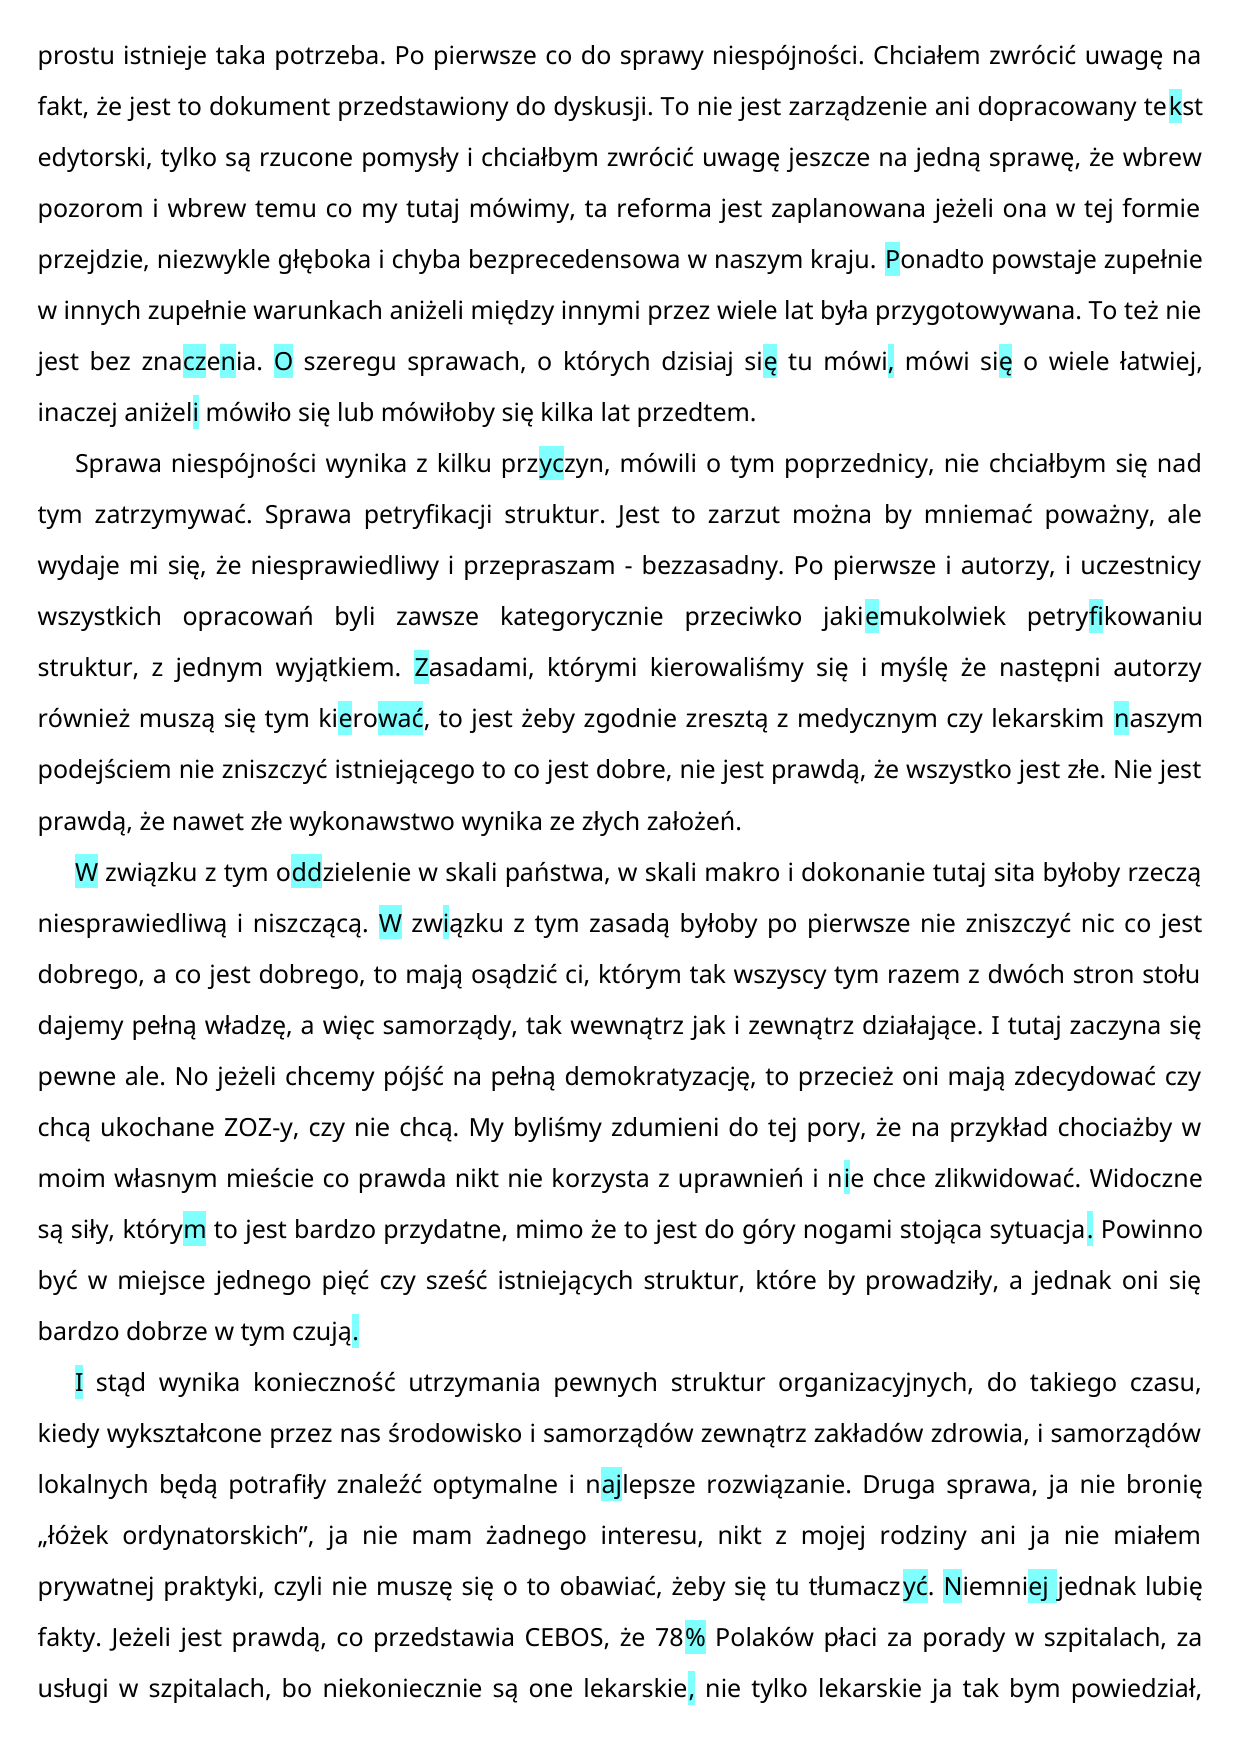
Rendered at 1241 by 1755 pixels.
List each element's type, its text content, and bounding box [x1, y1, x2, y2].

text prostu istnieje taka potrzeba. Po pierwsze co do sprawy niespójności. Chciałem zwrócić uwagę na fakt, że jest to dokument przedstawiony do dyskusji. To nie jest zarządzenie ani dopracowany tekst edytorski, tylko są rzucone pomysły i chciałbym zwrócić uwagę jeszcze na jedną sprawę, że wbrew pozorom i wbrew temu co my tutaj mówimy, ta reforma jest zaplanowana jeżeli ona w tej formie przejdzie, niezwykle głęboka i chyba bezprecedensowa w naszym kraju. Ponadto powstaje zupełnie w innych zupełnie warunkach aniżeli między innymi przez wiele lat była przygotowywana. To też nie jest bez znaczenia. O szeregu sprawach, o których dzisiaj się tu mówi, mówi się o wiele łatwiej, inaczej aniżeli mówiło się lub mówiłoby się kilka lat przedtem. [37, 37, 1203, 429]
text W związku z tym oddzielenie w skali państwa, w skali makro i dokonanie tutaj sita byłoby rzeczą niesprawiedliwą i niszczącą. W związku z tym zasadą byłoby po pierwsze nie zniszczyć nic co jest dobrego, a co jest dobrego, to mają osądzić ci, którym tak wszyscy tym razem z dwóch stron stołu dajemy pełną władzę, a więc samorządy, tak wewnątrz jak i zewnątrz działające. I tutaj zaczyna się pewne ale. No jeżeli chcemy pójść na pełną demokratyzację, to przecież oni mają zdecydować czy chcą ukochane ZOZ-y, czy nie chcą. My byliśmy zdumieni do tej pory, że na przykład chociażby w moim własnym mieście co prawda nikt nie korzysta z uprawnień i nie chce zlikwidować. Widoczne są siły, którym to jest bardzo przydatne, mimo że to jest do góry nogami stojąca sytuacja. Powinno być w miejsce jednego pięć czy sześć istniejących struktur, które by prowadziły, a jednak oni się bardzo dobrze w tym czują. [37, 854, 1203, 1348]
text Sprawa niespójności wynika z kilku przyczyn, mówili o tym poprzednicy, nie chciałbym się nad tym zatrzymywać. Sprawa petryfikacji struktur. Jest to zarzut można by mniemać poważny, ale wydaje mi się, że niesprawiedliwy i przepraszam - bezzasadny. Po pierwsze i autorzy, i uczestnicy wszystkich opracowań byli zawsze kategorycznie przeciwko jakiemukolwiek petryfikowaniu struktur, z jednym wyjątkiem. Zasadami, którymi kierowaliśmy się i myślę że następni autorzy również muszą się tym kierować, to jest żeby zgodnie zresztą z medycznym czy lekarskim naszym podejściem nie zniszczyć istniejącego to co jest dobre, nie jest prawdą, że wszystko jest złe. Nie jest prawdą, że nawet złe wykonawstwo wynika ze złych założeń. [37, 446, 1203, 837]
text I stąd wynika konieczność utrzymania pewnych struktur organizacyjnych, do takiego czasu, kiedy wykształcone przez nas środowisko i samorządów zewnątrz zakładów zdrowia, i samorządów lokalnych będą potrafiły znaleźć optymalne i najlepsze rozwiązanie. Druga sprawa, ja nie bronię „łóżek ordynatorskich”, ja nie mam żadnego interesu, nikt z mojej rodziny ani ja nie miałem prywatnej praktyki, czyli nie muszę się o to obawiać, żeby się tu tłumaczyć. Niemniej jednak lubię fakty. Jeżeli jest prawdą, co przedstawia CEBOS, że 78% Polaków płaci za porady w szpitalach, za usługi w szpitalach, bo niekoniecznie są one lekarskie, nie tylko lekarskie ja tak bym powiedział, [37, 1364, 1203, 1705]
